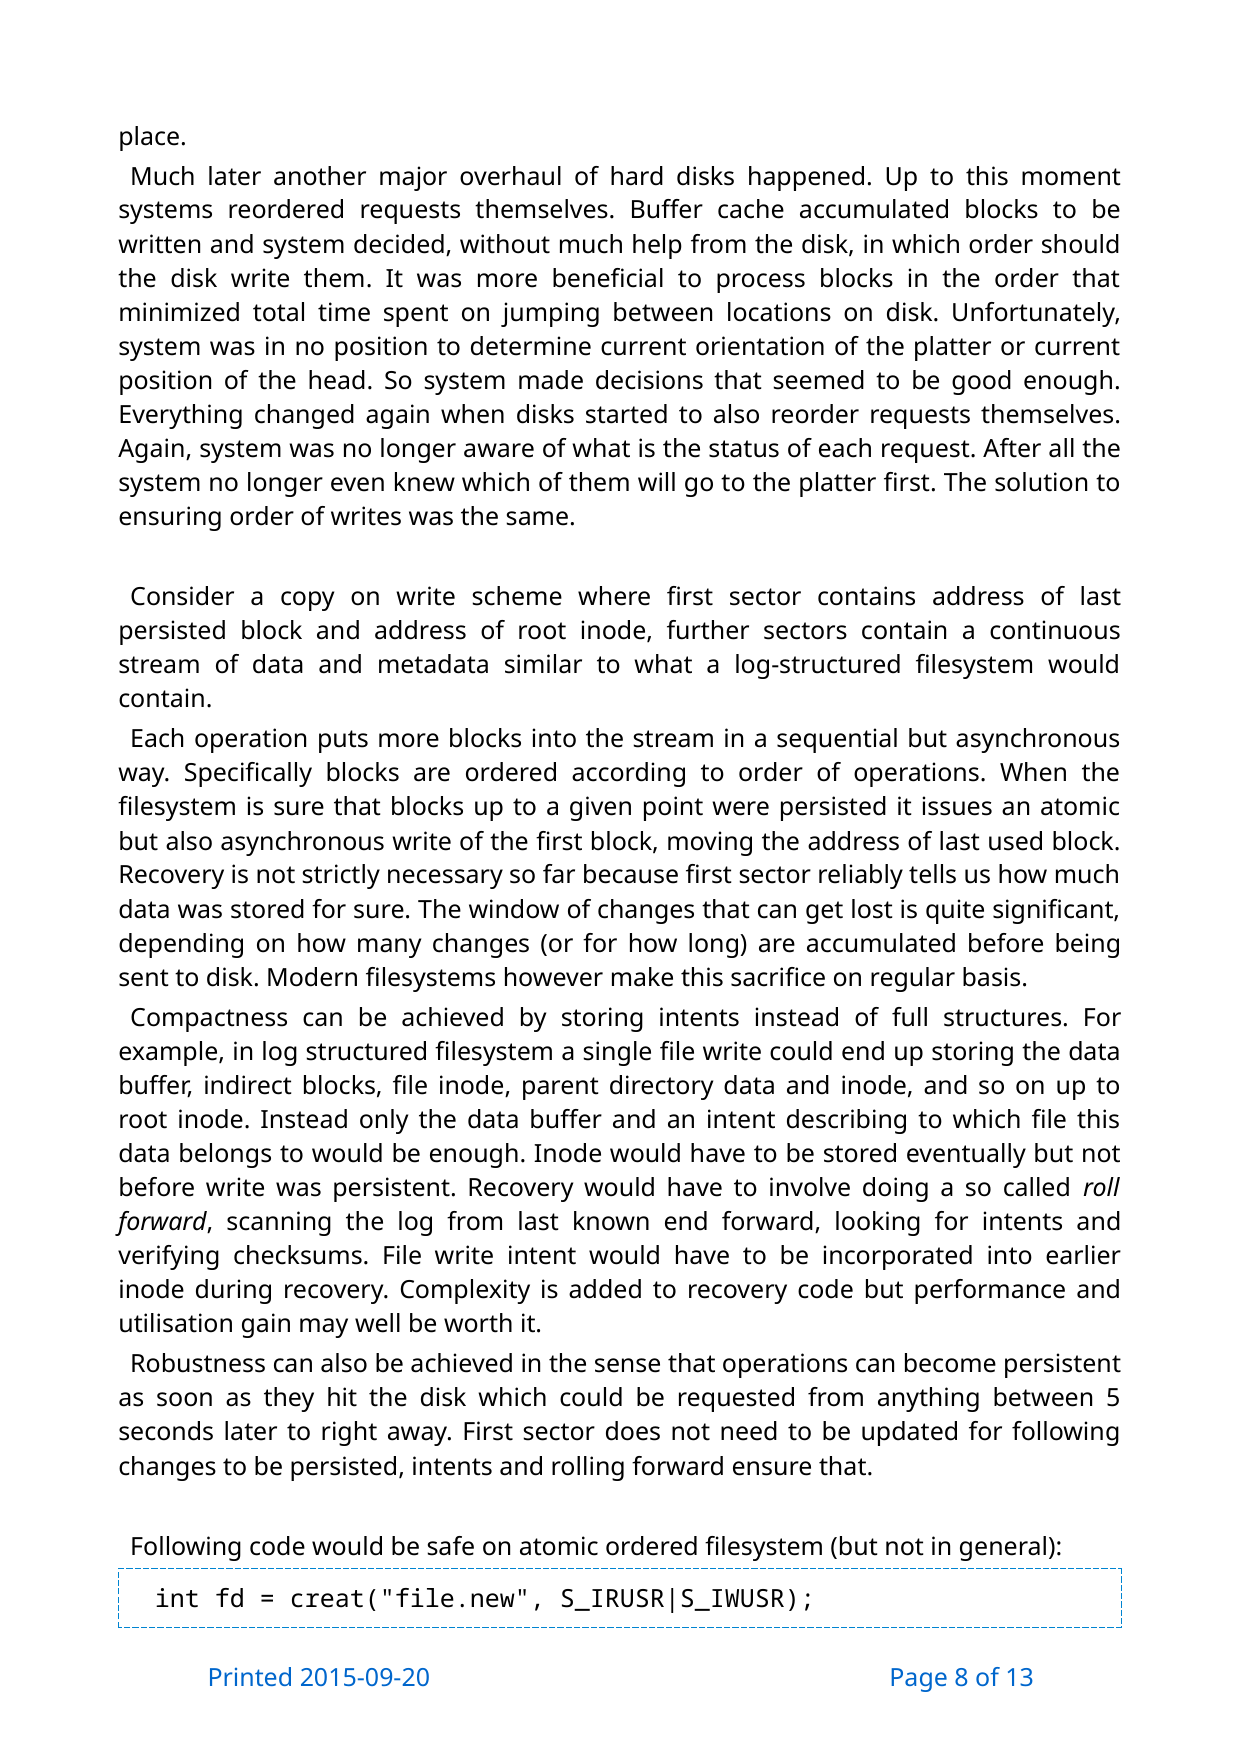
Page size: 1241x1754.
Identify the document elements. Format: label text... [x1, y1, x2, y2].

text Much later another major overhaul of hard disks happened. Up to this moment systems reordered requests themselves. Buffer cache accumulated blocks to be written and system decided, without much help from the disk, in which order should the disk write them. It was more beneficial to process blocks in the order that minimized total time spent on jumping between locations on disk. Unfortunately, system was in no position to determine current orientation of the platter or current position of the head. So system made decisions that seemed to be good enough. Everything changed again when disks started to also reorder requests themselves. Again, system was no longer aware of what is the status of each request. After all the system no longer even knew which of them will go to the platter first. The solution to ensuring order of writes was the same. [118, 158, 1122, 533]
text Following code would be safe on atomic ordered filesystem (but not in general): [118, 1528, 1122, 1562]
text Consider a copy on write scheme where first sector contains address of last persisted block and address of root inode, further sectors contain a continuous stream of data and metadata similar to what a log-structured filesystem would contain. [118, 579, 1122, 715]
text Robustness can also be achieved in the sense that operations can become persistent as soon as they hit the disk which could be requested from anything between 5 seconds later to right away. First sector does not need to be updated for following changes to be persisted, intents and rolling forward ensure that. [118, 1346, 1122, 1482]
text int fd = creat("file.new", S_IRUSR|S_IWUSR); [118, 1568, 1122, 1628]
text place. [118, 118, 1122, 152]
text Each operation puts more blocks into the stream in a sequential but asynchronous way. Specifically blocks are ordered according to order of operations. When the filesystem is sure that blocks up to a given point were persisted it issues an atomic but also asynchronous write of the first block, moving the address of last used block. Recovery is not strictly necessary so far because first sector reliably tells us how much data was stored for sure. The window of changes that can get lost is quite significant, depending on how many changes (or for how long) are accumulated before being sent to disk. Modern filesystems however make this sacrifice on regular basis. [118, 721, 1122, 993]
text Compactness can be achieved by storing intents instead of full structures. For example, in log structured filesystem a single file write could end up storing the data buffer, indirect blocks, file inode, parent directory data and inode, and so on up to root inode. Instead only the data buffer and an intent describing to which file this data belongs to would be enough. Inode would have to be stored eventually but not before write was persistent. Recovery would have to involve doing a so called roll forward, scanning the log from last known end forward, looking for intents and verifying checksums. File write intent would have to be incorporated into earlier inode during recovery. Complexity is added to recovery code but performance and utilisation gain may well be worth it. [118, 999, 1122, 1340]
